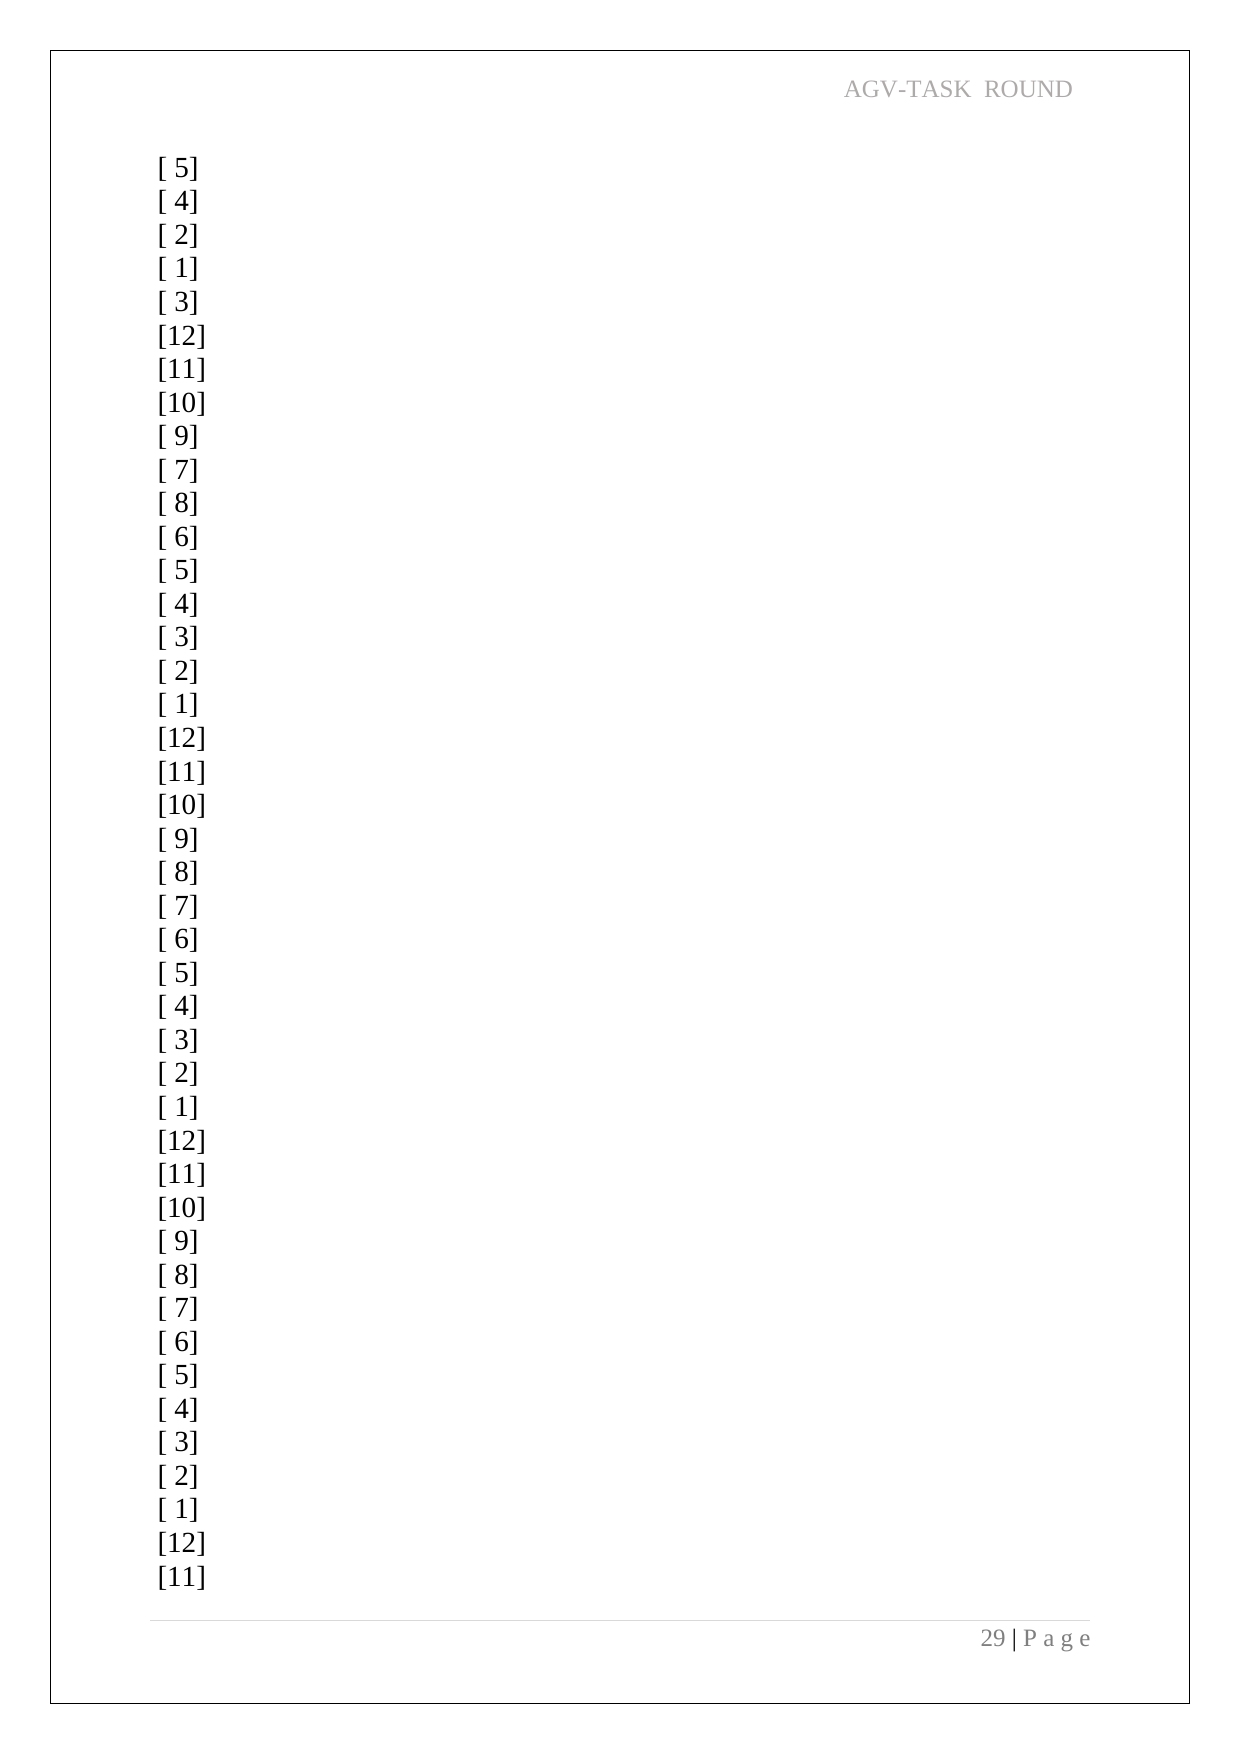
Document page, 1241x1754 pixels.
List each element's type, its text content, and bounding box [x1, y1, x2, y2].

text [ 3] [150, 284, 1090, 318]
text [12] [150, 1123, 1090, 1156]
text [ 3] [150, 619, 1090, 653]
text [ 3] [150, 1022, 1090, 1056]
text [ 5] [150, 955, 1090, 988]
text [10] [150, 787, 1090, 821]
text [ 7] [150, 1290, 1090, 1324]
text [12] [150, 318, 1090, 351]
text [ 4] [150, 1391, 1090, 1424]
text [ 2] [150, 217, 1090, 251]
text [11] [150, 1559, 1090, 1592]
text [ 6] [150, 921, 1090, 955]
text [ 5] [150, 1357, 1090, 1391]
text [12] [150, 1525, 1090, 1559]
text [ 8] [150, 854, 1090, 888]
text [ 6] [150, 519, 1090, 552]
text [ 4] [150, 183, 1090, 217]
text [ 6] [150, 1324, 1090, 1357]
text [ 2] [150, 653, 1090, 687]
text [ 8] [150, 1257, 1090, 1290]
text [ 5] [150, 150, 1090, 183]
text [11] [150, 1156, 1090, 1190]
text [ 1] [150, 1492, 1090, 1525]
text [ 3] [150, 1424, 1090, 1458]
text [10] [150, 1190, 1090, 1223]
text [ 7] [150, 888, 1090, 921]
text [ 9] [150, 418, 1090, 452]
text [ 9] [150, 821, 1090, 854]
text [ 4] [150, 586, 1090, 619]
text [ 1] [150, 687, 1090, 720]
text [ 5] [150, 552, 1090, 586]
text [ 8] [150, 485, 1090, 519]
text [ 9] [150, 1223, 1090, 1257]
text [ 1] [150, 251, 1090, 284]
text [ 2] [150, 1056, 1090, 1089]
text [11] [150, 351, 1090, 385]
text [10] [150, 385, 1090, 418]
text [ 2] [150, 1458, 1090, 1492]
text [ 1] [150, 1089, 1090, 1123]
text [ 7] [150, 452, 1090, 485]
text [ 4] [150, 988, 1090, 1022]
text [11] [150, 754, 1090, 787]
text [12] [150, 720, 1090, 754]
